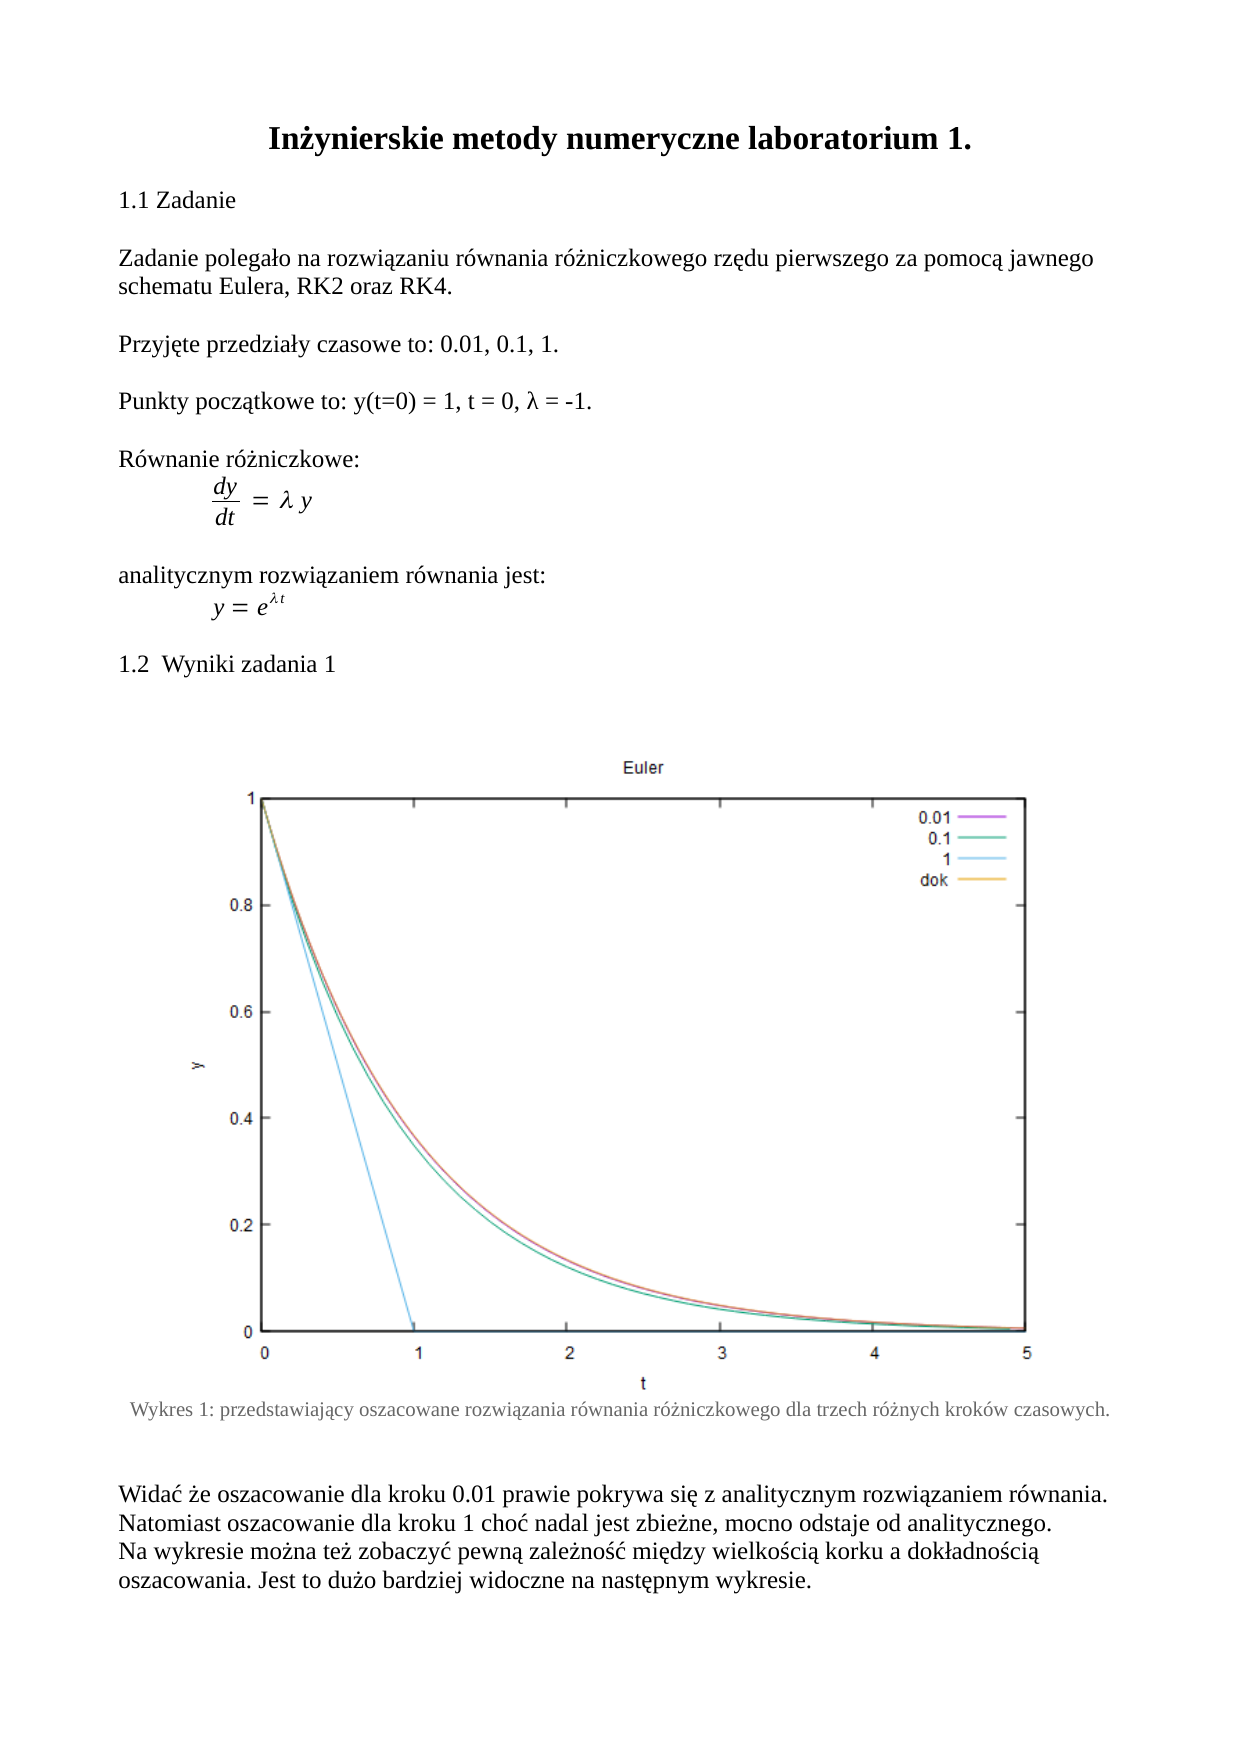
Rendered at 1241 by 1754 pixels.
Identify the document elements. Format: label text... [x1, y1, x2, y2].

text Punkty początkowe to: y(t=0) = 1, t = 0, λ = -1. [118, 386, 1122, 415]
text Na wykresie można też zobaczyć pewną zależność między wielkością korku a dokładnością oszacowania. Jest to dużo bardziej widoczne na następnym wykresie. [118, 1536, 1122, 1594]
text Równanie różniczkowe: [118, 444, 1122, 473]
text Inżynierskie metody numeryczne laboratorium 1. [118, 118, 1122, 156]
text Widać że oszacowanie dla kroku 0.01 prawie pokrywa się z analitycznym rozwiązaniem równania. Natomiast oszacowanie dla kroku 1 choć nadal jest zbieżne, mocno odstaje od analitycznego. [118, 1479, 1122, 1536]
text Wykres 1: przedstawiający oszacowane rozwiązania równania różniczkowego dla trzech różnych kroków czasowych. [118, 735, 1122, 1421]
picture [177, 735, 1063, 1398]
text analitycznym rozwiązaniem równania jest: [118, 560, 1122, 589]
text 1.1 Zadanie [118, 185, 1122, 214]
text Zadanie polegało na rozwiązaniu równania różniczkowego rzędu pierwszego za pomocą jawnego schematu Eulera, RK2 oraz RK4. [118, 243, 1122, 300]
text 1.2 Wyniki zadania 1 [118, 649, 1122, 678]
text Przyjęte przedziały czasowe to: 0.01, 0.1, 1. [118, 329, 1122, 358]
